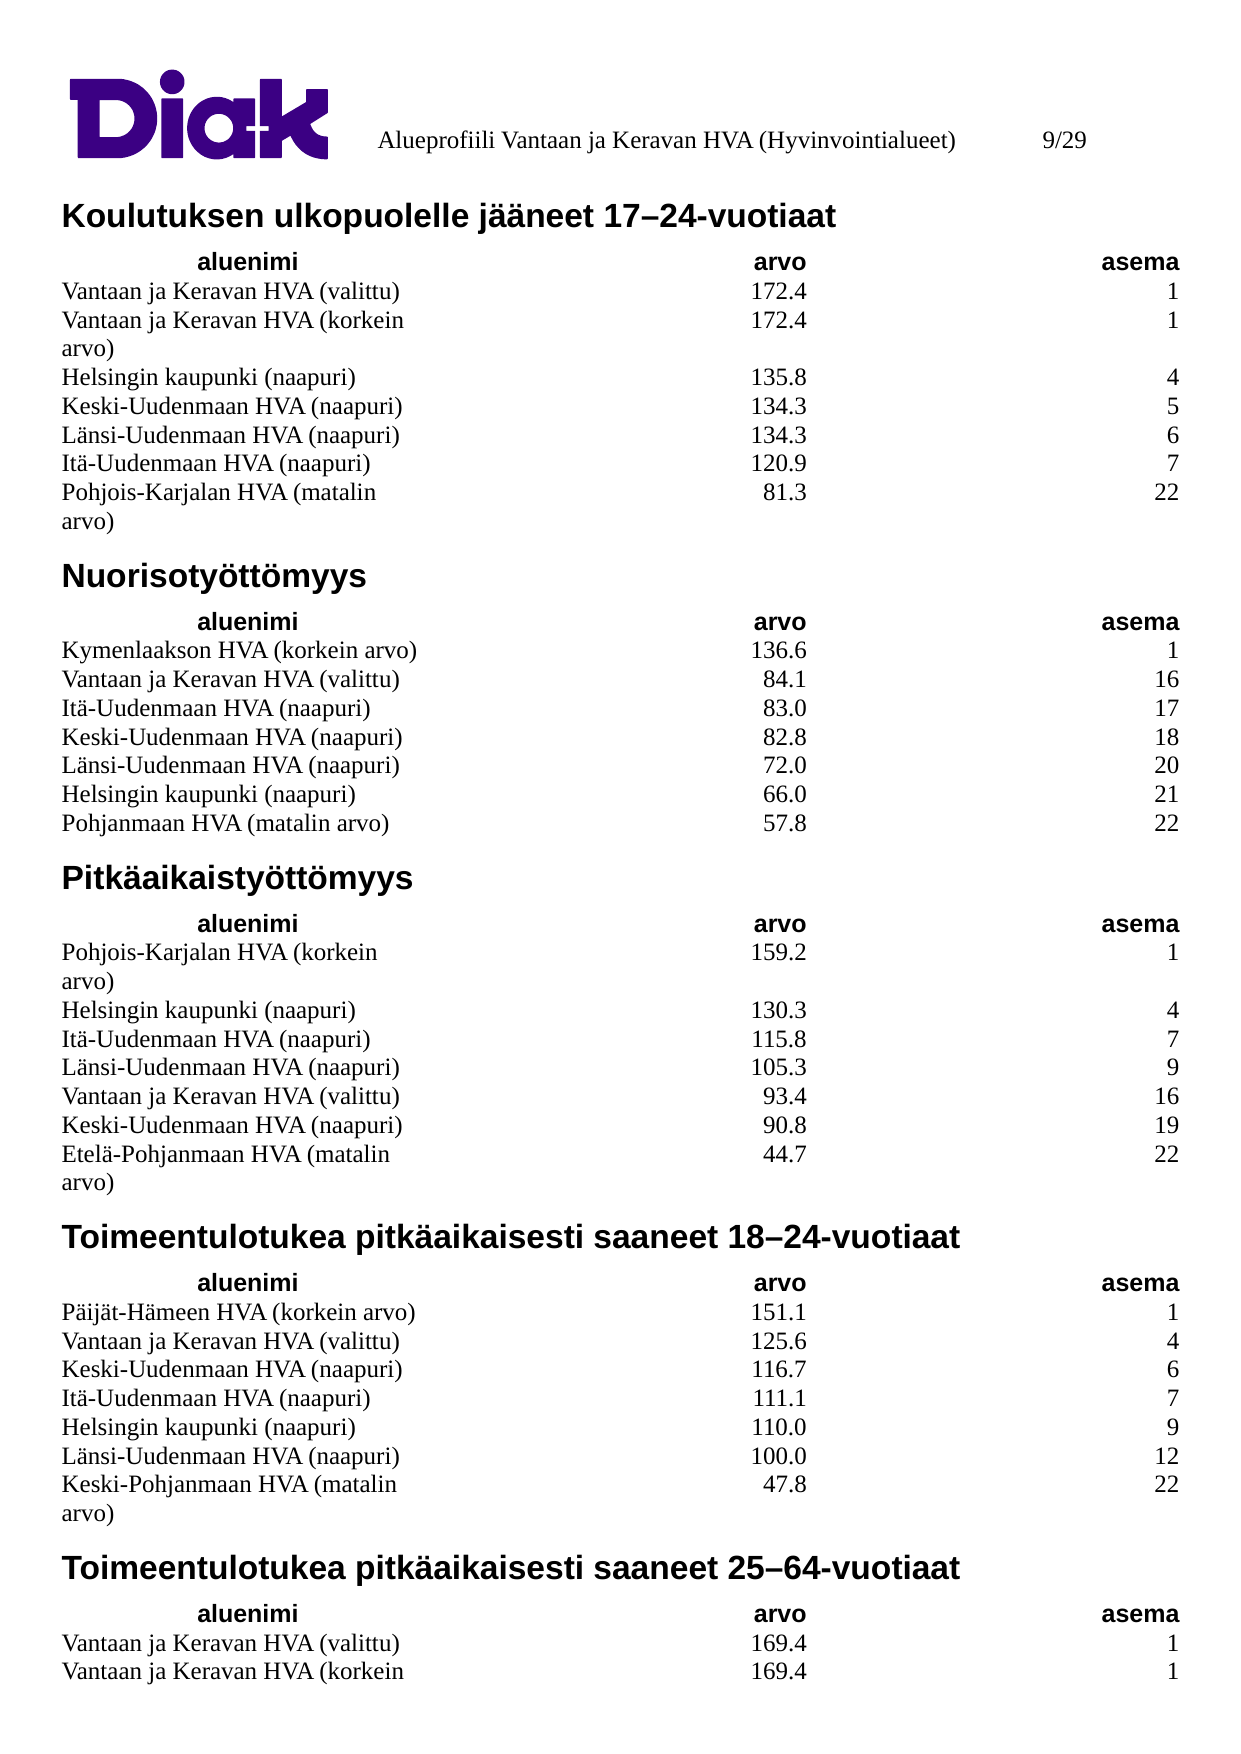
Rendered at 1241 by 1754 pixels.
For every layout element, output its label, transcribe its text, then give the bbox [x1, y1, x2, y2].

table_cell 1 [806, 305, 1179, 362]
table_cell 22 [806, 808, 1179, 837]
subtitle Pitkäaikaistyöttömyys [61, 858, 1179, 896]
table_cell 1 [806, 1297, 1179, 1326]
table_cell 19 [806, 1110, 1179, 1139]
table_cell 116.7 [434, 1355, 806, 1383]
table_cell 16 [806, 664, 1179, 693]
table_cell 82.8 [434, 722, 806, 751]
table_cell 1 [806, 938, 1179, 995]
table_cell 125.6 [434, 1326, 806, 1354]
table_header asema [806, 607, 1179, 636]
subtitle Koulutuksen ulkopuolelle jääneet 17–24-vuotiaat [61, 196, 1179, 235]
table_cell 100.0 [434, 1441, 806, 1469]
table_cell 93.4 [434, 1081, 806, 1110]
table_cell Keski-Uudenmaan HVA (naapuri) [61, 722, 434, 751]
table_cell Helsingin kaupunki (naapuri) [61, 1412, 434, 1441]
table_header aluenimi [61, 1599, 434, 1628]
table_cell 1 [806, 1628, 1179, 1656]
table_header arvo [434, 909, 806, 937]
table_cell Länsi-Uudenmaan HVA (naapuri) [61, 1441, 434, 1469]
table_cell Vantaan ja Keravan HVA (valittu) [61, 276, 434, 305]
table_cell 159.2 [434, 938, 806, 995]
table_cell Itä-Uudenmaan HVA (naapuri) [61, 1024, 434, 1052]
table_cell Länsi-Uudenmaan HVA (naapuri) [61, 751, 434, 779]
table_cell 1 [806, 276, 1179, 305]
table_cell 169.4 [434, 1628, 806, 1656]
table_cell 22 [806, 1470, 1179, 1527]
table_cell Vantaan ja Keravan HVA (valittu) [61, 1628, 434, 1656]
table_cell 22 [806, 1139, 1179, 1196]
table_cell 169.4 [434, 1656, 806, 1685]
table_cell Itä-Uudenmaan HVA (naapuri) [61, 449, 434, 477]
table_cell 134.3 [434, 420, 806, 448]
table_cell 44.7 [434, 1139, 806, 1196]
table_cell Vantaan ja Keravan HVA (korkein [61, 1656, 434, 1685]
table_cell 21 [806, 779, 1179, 808]
subtitle Toimeentulotukea pitkäaikaisesti saaneet 18–24-vuotiaat [61, 1217, 1179, 1256]
table_cell 1 [806, 636, 1179, 664]
table_cell 110.0 [434, 1412, 806, 1441]
table_header aluenimi [61, 909, 434, 937]
table_header aluenimi [61, 607, 434, 636]
table_header arvo [434, 607, 806, 636]
table_cell 6 [806, 1355, 1179, 1383]
subtitle Toimeentulotukea pitkäaikaisesti saaneet 25–64-vuotiaat [61, 1548, 1179, 1586]
table_cell 9 [806, 1412, 1179, 1441]
subtitle Nuorisotyöttömyys [61, 556, 1179, 594]
table_header asema [806, 247, 1179, 276]
table_cell 7 [806, 449, 1179, 477]
table_cell 130.3 [434, 995, 806, 1024]
table_cell 81.3 [434, 477, 806, 535]
table_cell 111.1 [434, 1383, 806, 1412]
table_cell 172.4 [434, 305, 806, 362]
table_cell 105.3 [434, 1053, 806, 1081]
table_cell Keski-Uudenmaan HVA (naapuri) [61, 1110, 434, 1139]
table_cell 66.0 [434, 779, 806, 808]
table_cell 12 [806, 1441, 1179, 1469]
table_cell 90.8 [434, 1110, 806, 1139]
table_cell Pohjois-Karjalan HVA (matalin arvo) [61, 477, 434, 535]
table_cell 57.8 [434, 808, 806, 837]
table_cell Keski-Uudenmaan HVA (naapuri) [61, 391, 434, 420]
table_cell Länsi-Uudenmaan HVA (naapuri) [61, 1053, 434, 1081]
table_cell 20 [806, 751, 1179, 779]
table_cell 134.3 [434, 391, 806, 420]
table_cell 4 [806, 362, 1179, 391]
table_header arvo [434, 1268, 806, 1297]
table_header arvo [434, 247, 806, 276]
table_cell 72.0 [434, 751, 806, 779]
table_cell Keski-Pohjanmaan HVA (matalin arvo) [61, 1470, 434, 1527]
table_header arvo [434, 1599, 806, 1628]
table_cell 172.4 [434, 276, 806, 305]
table_cell Keski-Uudenmaan HVA (naapuri) [61, 1355, 434, 1383]
table_cell 151.1 [434, 1297, 806, 1326]
table_cell Kymenlaakson HVA (korkein arvo) [61, 636, 434, 664]
table_cell 115.8 [434, 1024, 806, 1052]
table_cell Vantaan ja Keravan HVA (korkein arvo) [61, 305, 434, 362]
table_cell Vantaan ja Keravan HVA (valittu) [61, 1326, 434, 1354]
table_cell 18 [806, 722, 1179, 751]
table_cell 5 [806, 391, 1179, 420]
table_cell 7 [806, 1383, 1179, 1412]
table_cell Vantaan ja Keravan HVA (valittu) [61, 664, 434, 693]
table_cell 47.8 [434, 1470, 806, 1527]
table_header aluenimi [61, 1268, 434, 1297]
table_header asema [806, 1268, 1179, 1297]
table_cell Itä-Uudenmaan HVA (naapuri) [61, 1383, 434, 1412]
table_cell Pohjanmaan HVA (matalin arvo) [61, 808, 434, 837]
table_cell 17 [806, 693, 1179, 722]
table_cell 120.9 [434, 449, 806, 477]
table_cell 9 [806, 1053, 1179, 1081]
table_header aluenimi [61, 247, 434, 276]
table_cell Pohjois-Karjalan HVA (korkein arvo) [61, 938, 434, 995]
table_cell 1 [806, 1656, 1179, 1685]
table_cell Helsingin kaupunki (naapuri) [61, 779, 434, 808]
table_cell Etelä-Pohjanmaan HVA (matalin arvo) [61, 1139, 434, 1196]
table_cell Helsingin kaupunki (naapuri) [61, 995, 434, 1024]
table_cell 4 [806, 1326, 1179, 1354]
table_cell 7 [806, 1024, 1179, 1052]
table_cell 84.1 [434, 664, 806, 693]
table_header asema [806, 1599, 1179, 1628]
table_cell 136.6 [434, 636, 806, 664]
table_cell 83.0 [434, 693, 806, 722]
table_cell Länsi-Uudenmaan HVA (naapuri) [61, 420, 434, 448]
table_cell 16 [806, 1081, 1179, 1110]
table_cell 135.8 [434, 362, 806, 391]
table_header asema [806, 909, 1179, 937]
table_cell Vantaan ja Keravan HVA (valittu) [61, 1081, 434, 1110]
table_cell 4 [806, 995, 1179, 1024]
table_cell Itä-Uudenmaan HVA (naapuri) [61, 693, 434, 722]
table_cell 6 [806, 420, 1179, 448]
table_cell Helsingin kaupunki (naapuri) [61, 362, 434, 391]
table_cell 22 [806, 477, 1179, 535]
table_cell Päijät-Hämeen HVA (korkein arvo) [61, 1297, 434, 1326]
